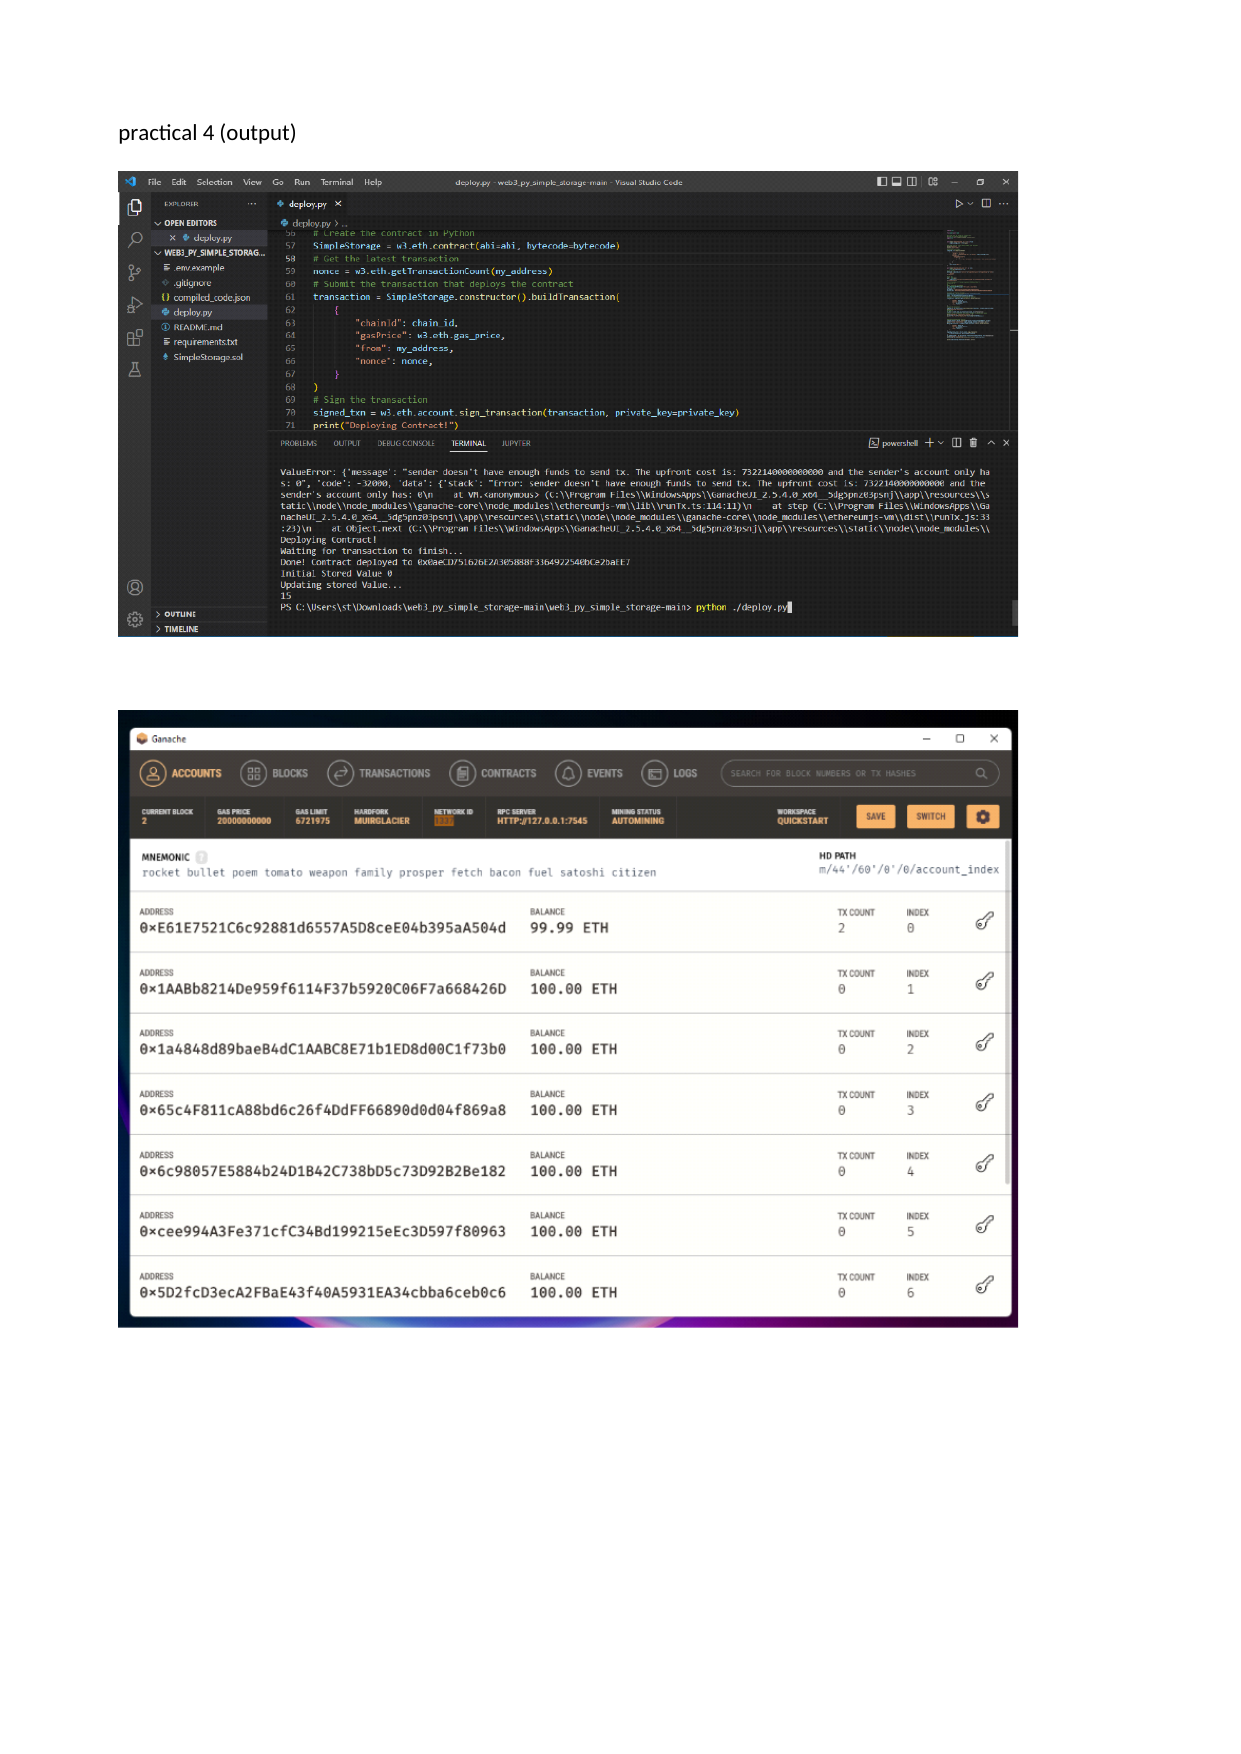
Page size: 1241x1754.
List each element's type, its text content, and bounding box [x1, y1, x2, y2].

text practical 4 (output) [118, 118, 1122, 146]
